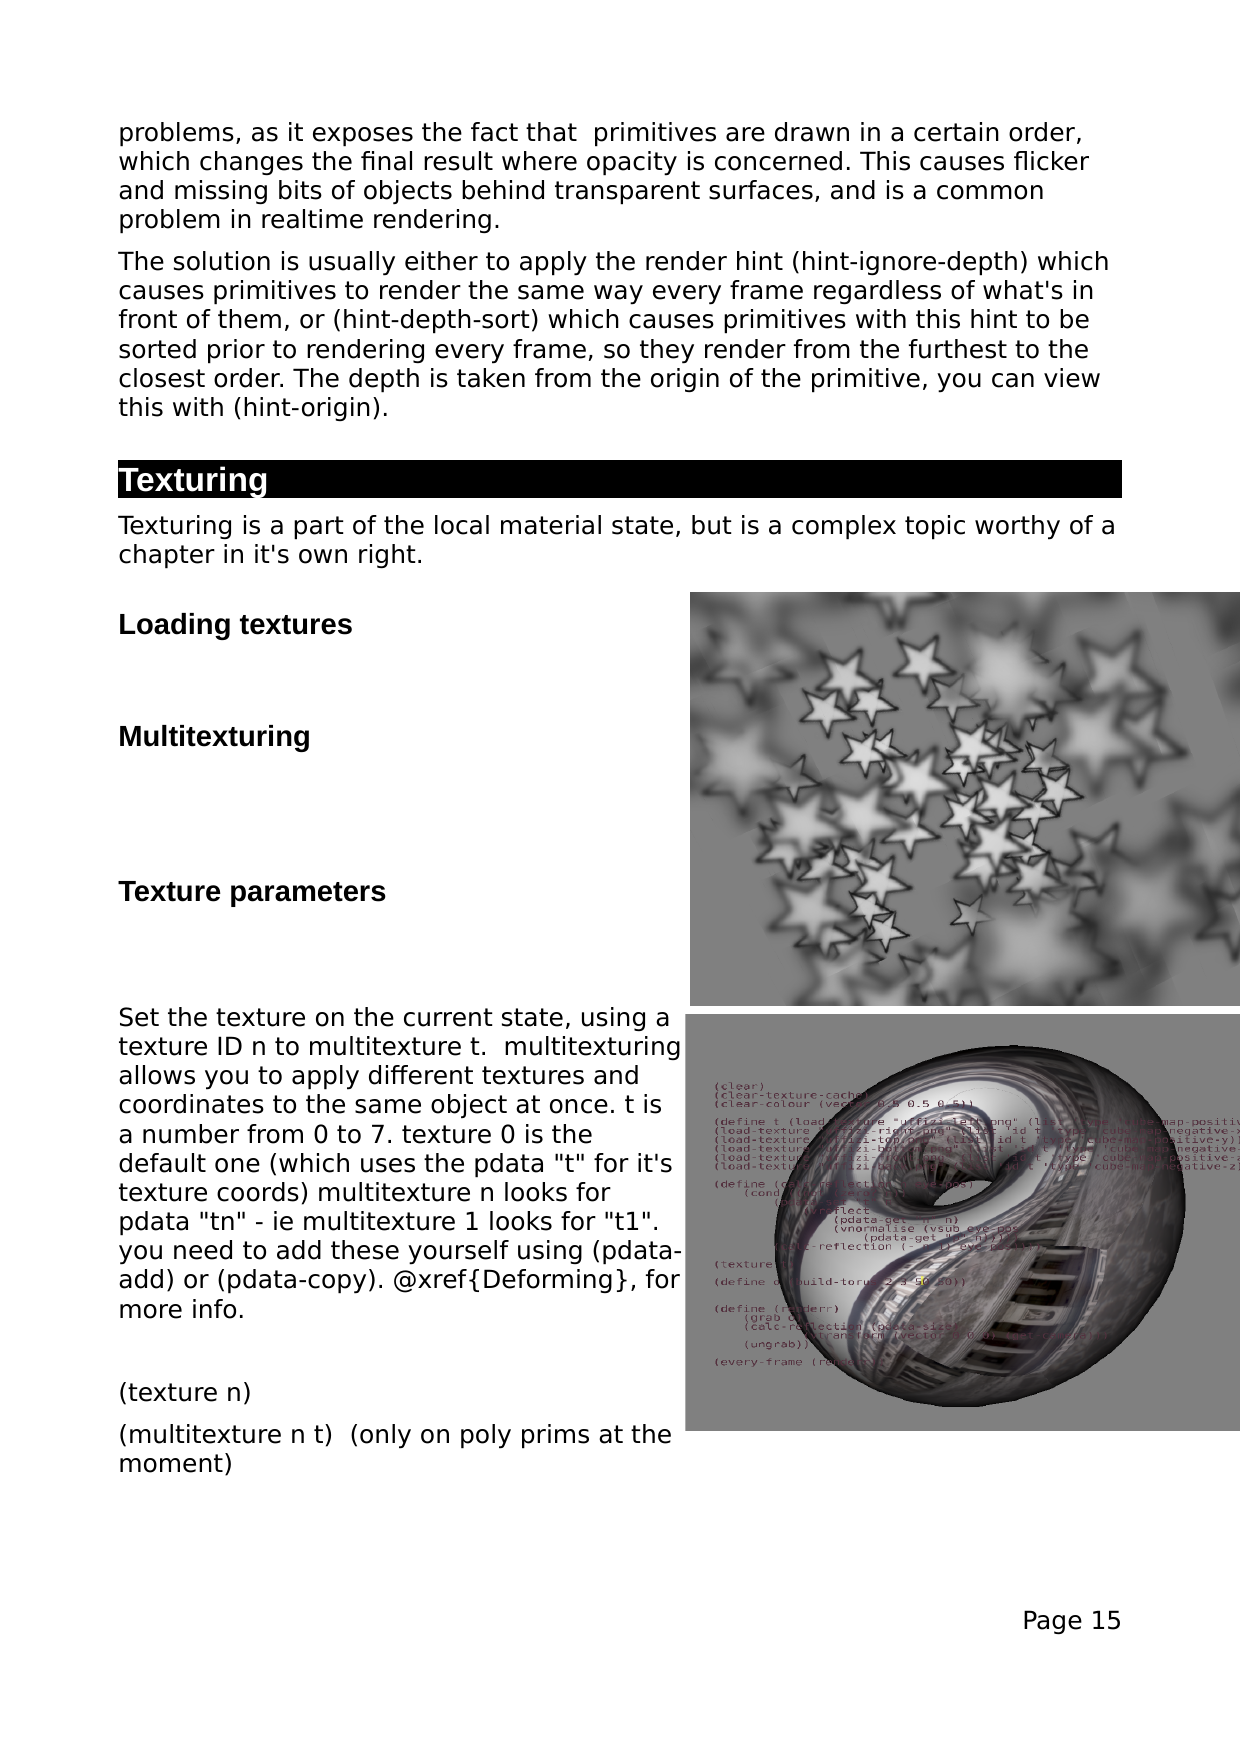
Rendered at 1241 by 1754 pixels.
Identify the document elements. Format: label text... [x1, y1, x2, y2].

subtitle Texture parameters [118, 874, 690, 907]
subtitle Multitexturing [118, 719, 690, 753]
subtitle Texturing [118, 460, 1122, 498]
text The solution is usually either to apply the render hint (hint-ignore-depth) which causes primitives to render the same way every frame regardless of what's in front of them, or (hint-depth-sort) which causes primitives with this hint to be sorted prior to rendering every frame, so they render from the furthest to the closest order. The depth is taken from the origin of the primitive, you can view this with (hint-origin). [118, 247, 1122, 422]
text problems, as it exposes the fact that primitives are drawn in a certain order, which changes the final result where opacity is concerned. This causes flicker and missing bits of objects behind transparent surfaces, and is a common problem in realtime rendering. [118, 118, 1122, 235]
picture [690, 592, 1240, 1006]
text Set the texture on the current state, using a texture ID n to multitexture t. multitexturing allows you to apply different textures and coordinates to the same object at once. t is a number from 0 to 7. texture 0 is the default one (which uses the pdata "t" for it's texture coords) multitexture n looks for pdata "tn" - ie multitexture 1 looks for "t1". you need to add these yourself using (pdata-add) or (pdata-copy). @xref{Deforming}, for more info. [118, 1003, 1122, 1324]
text Texturing is a part of the local material state, but is a complex topic worthy of a chapter in it's own right. [118, 511, 1122, 569]
text (texture n) [118, 1378, 685, 1407]
picture [685, 1014, 1240, 1431]
text (multitexture n t) (only on poly prims at the moment) [118, 1420, 1122, 1478]
subtitle Loading textures [118, 607, 690, 640]
